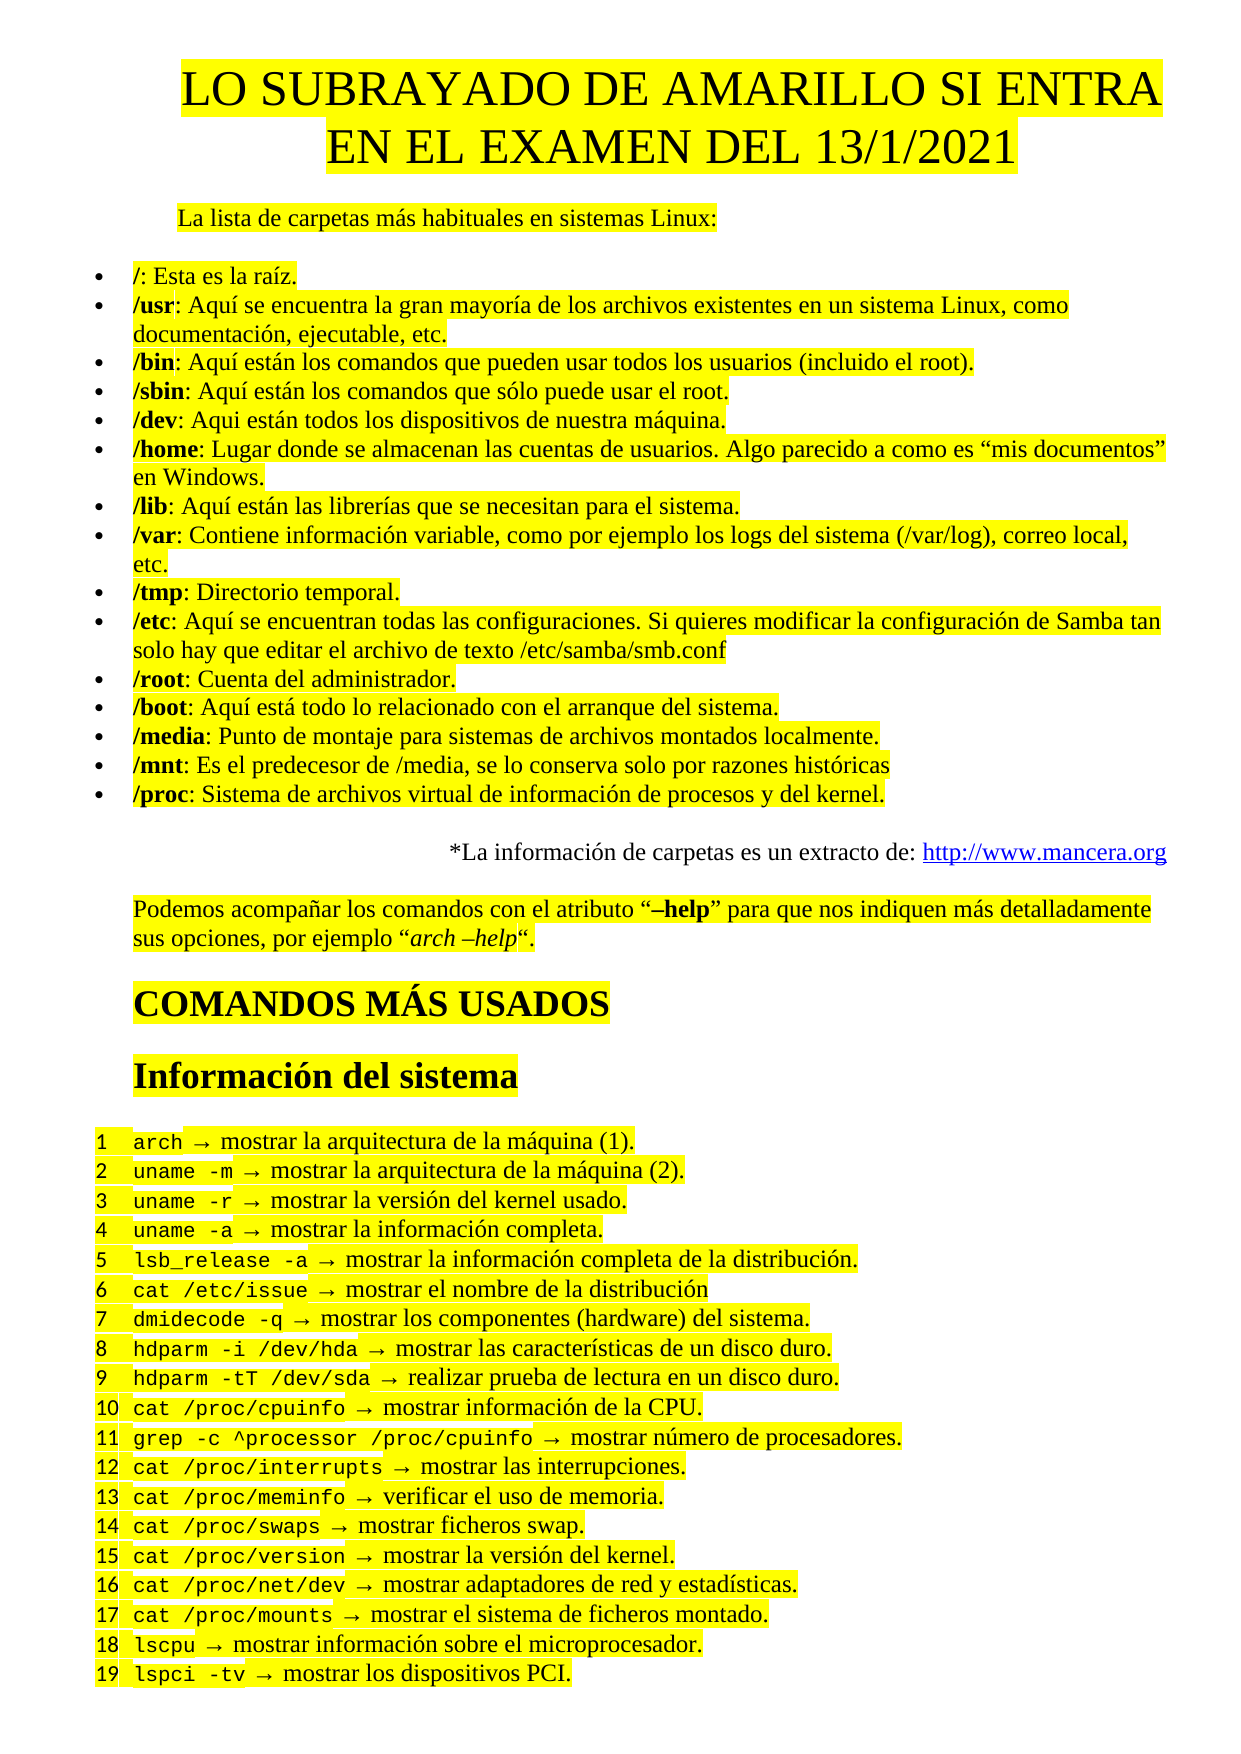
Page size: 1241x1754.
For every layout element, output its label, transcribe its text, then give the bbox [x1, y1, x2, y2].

list /tmp: Directorio temporal. [95, 577, 1167, 606]
list /lib: Aquí están las librerías que se necesitan para el sistema. [95, 491, 1167, 520]
list cat /proc/meminfo → verificar el uso de memoria. [95, 1481, 1167, 1510]
list /proc: Sistema de archivos virtual de información de procesos y del kernel. [95, 779, 1167, 807]
list lscpu → mostrar información sobre el microprocesador. [95, 1629, 1167, 1658]
list lsb_release -a → mostrar la información completa de la distribución. [95, 1244, 1167, 1274]
list cat /proc/net/dev → mostrar adaptadores de red y estadísticas. [95, 1569, 1167, 1599]
list grep -c ^processor /proc/cpuinfo → mostrar número de procesadores. [95, 1422, 1167, 1451]
list /usr: Aquí se encuentra la gran mayoría de los archivos existentes en un sistema Linux, como documentación, ejecutable, etc. [95, 290, 1167, 347]
list uname -r → mostrar la versión del kernel usado. [95, 1185, 1167, 1214]
list /boot: Aquí está todo lo relacionado con el arranque del sistema. [95, 692, 1167, 721]
list /var: Contiene información variable, como por ejemplo los logs del sistema (/var/log), correo local, etc. [95, 520, 1167, 577]
list /sbin: Aquí están los comandos que sólo puede usar el root. [95, 376, 1167, 405]
list /etc: Aquí se encuentran todas las configuraciones. Si quieres modificar la configuración de Samba tan solo hay que editar el archivo de texto /etc/samba/smb.conf [95, 606, 1167, 664]
text Podemos acompañar los comandos con el atributo “–help” para que nos indiquen más detalladamente sus opciones, por ejemplo “arch –help“. [133, 894, 1167, 952]
subtitle Información del sistema [133, 1053, 1167, 1097]
list /mnt: Es el predecesor de /media, se lo conserva solo por razones históricas [95, 750, 1167, 779]
list /media: Punto de montaje para sistemas de archivos montados localmente. [95, 721, 1167, 750]
text *La información de carpetas es un extracto de: http://www.mancera.org [133, 837, 1167, 865]
list hdparm -tT /dev/sda → realizar prueba de lectura en un disco duro. [95, 1362, 1167, 1392]
text La lista de carpetas más habituales en sistemas Linux: [177, 203, 1167, 232]
text LO SUBRAYADO DE AMARILLO SI ENTRA EN EL EXAMEN DEL 13/1/2021 [177, 59, 1167, 174]
list cat /proc/interrupts → mostrar las interrupciones. [95, 1451, 1167, 1481]
list /bin: Aquí están los comandos que pueden usar todos los usuarios (incluido el root). [95, 347, 1167, 376]
list cat /proc/mounts → mostrar el sistema de ficheros montado. [95, 1599, 1167, 1629]
list arch → mostrar la arquitectura de la máquina (1). [95, 1126, 1167, 1155]
list uname -a → mostrar la información completa. [95, 1214, 1167, 1244]
list cat /proc/version → mostrar la versión del kernel. [95, 1540, 1167, 1569]
list hdparm -i /dev/hda → mostrar las características de un disco duro. [95, 1333, 1167, 1362]
list /home: Lugar donde se almacenan las cuentas de usuarios. Algo parecido a como es “mis documentos” en Windows. [95, 434, 1167, 491]
list uname -m → mostrar la arquitectura de la máquina (2). [95, 1155, 1167, 1185]
subtitle COMANDOS MÁS USADOS [133, 981, 1167, 1024]
list /dev: Aqui están todos los dispositivos de nuestra máquina. [95, 405, 1167, 434]
list cat /etc/issue → mostrar el nombre de la distribución [95, 1274, 1167, 1303]
list cat /proc/cpuinfo → mostrar información de la CPU. [95, 1392, 1167, 1422]
list lspci -tv → mostrar los dispositivos PCI. [95, 1658, 1167, 1688]
list /: Esta es la raíz. [95, 261, 1167, 290]
list dmidecode -q → mostrar los componentes (hardware) del sistema. [95, 1303, 1167, 1333]
list /root: Cuenta del administrador. [95, 664, 1167, 692]
list cat /proc/swaps → mostrar ficheros swap. [95, 1510, 1167, 1540]
